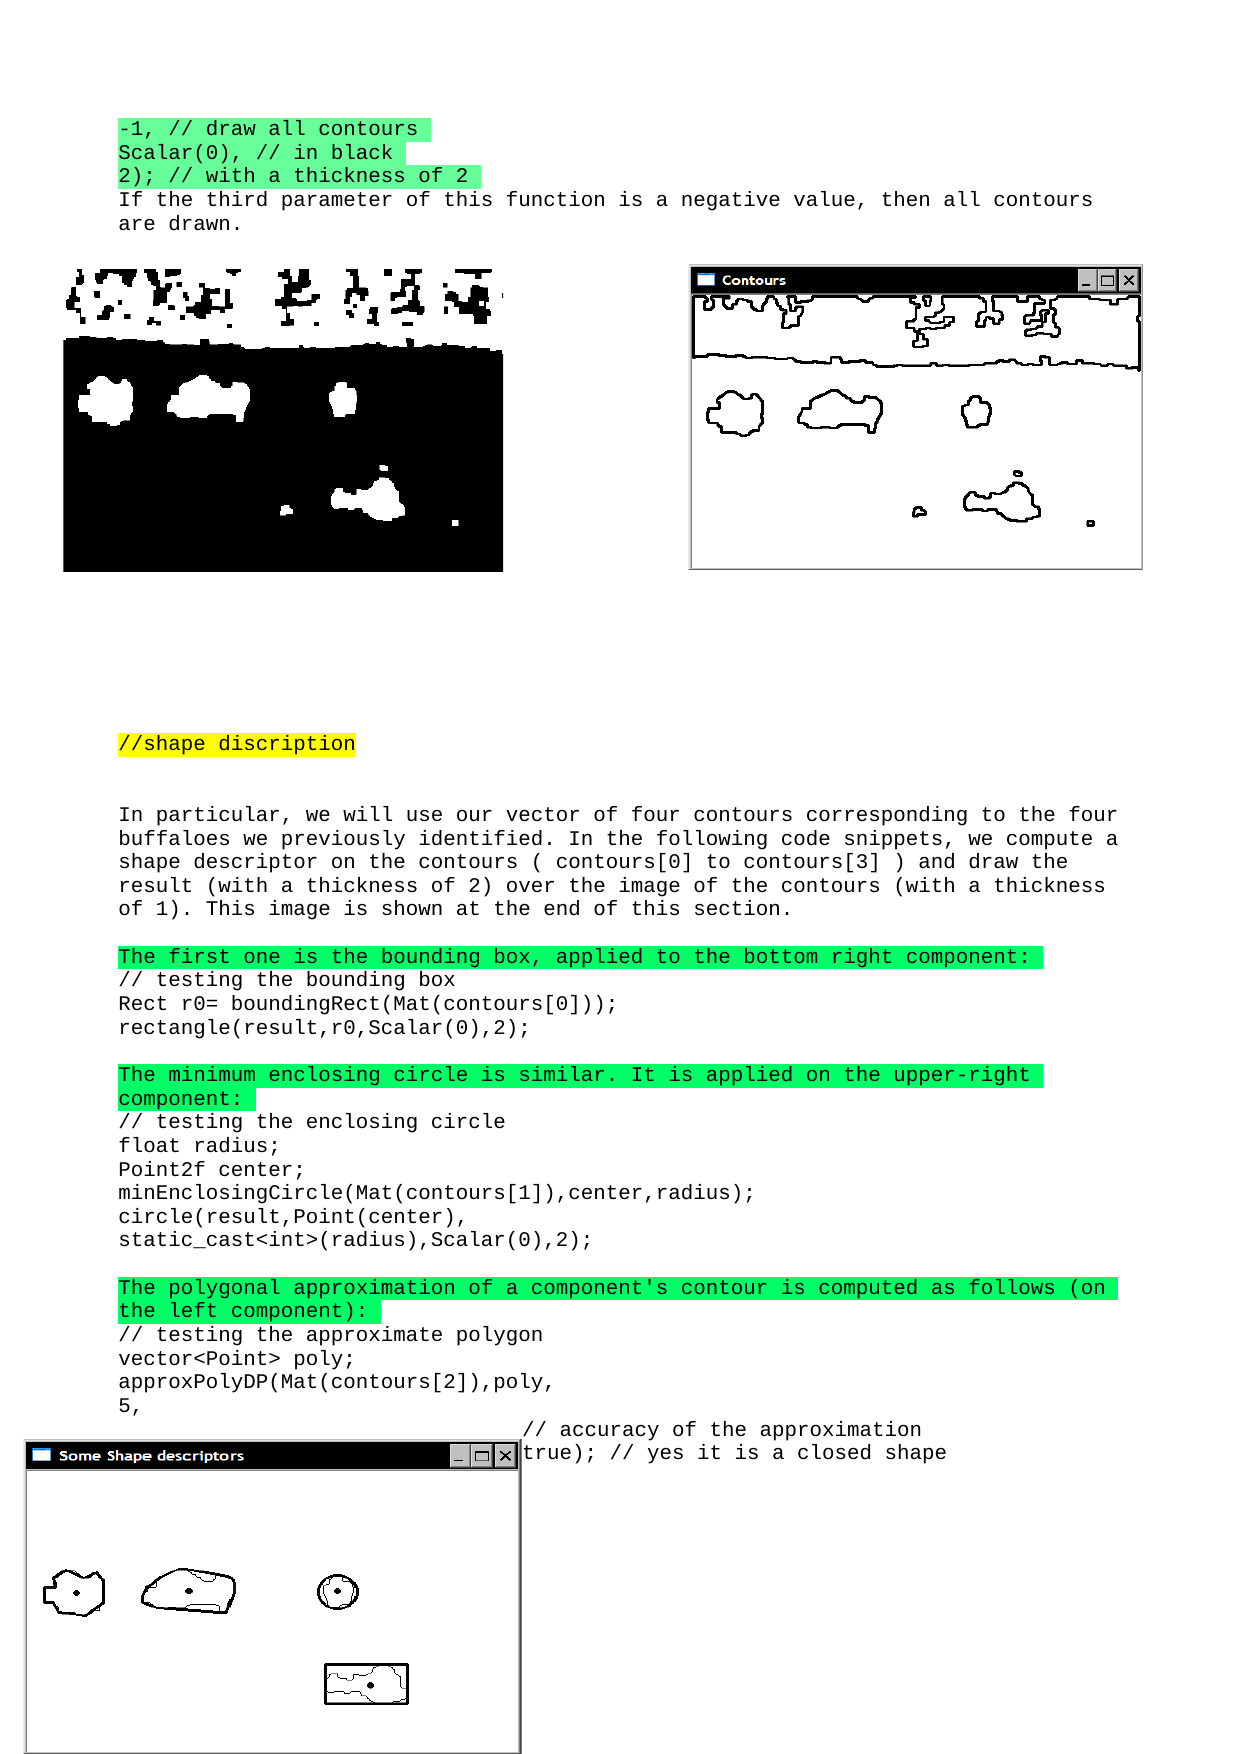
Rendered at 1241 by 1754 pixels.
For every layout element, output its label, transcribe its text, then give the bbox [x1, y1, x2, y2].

text minEnclosingCircle(Mat(contours[1]),center,radius); [118, 1182, 1122, 1206]
picture [688, 264, 1143, 570]
text static_cast<int>(radius),Scalar(0),2); [118, 1229, 1122, 1253]
text rectangle(result,r0,Scalar(0),2); [118, 1017, 1122, 1040]
text float radius; [118, 1135, 1122, 1158]
text circle(result,Point(center), [118, 1206, 1122, 1229]
text // accuracy of the approximation [118, 1419, 1122, 1442]
picture [63, 269, 504, 572]
text Rect r0= boundingRect(Mat(contours[0])); [118, 993, 1122, 1017]
text // testing the bounding box [118, 969, 1122, 993]
text The first one is the bounding box, applied to the bottom right component: [118, 946, 1122, 969]
text //shape discription [118, 733, 1122, 757]
text true); // yes it is a closed shape [522, 1442, 1122, 1466]
text // testing the enclosing circle [118, 1111, 1122, 1135]
text The minimum enclosing circle is similar. It is applied on the upper-right component: [118, 1064, 1122, 1111]
text In particular, we will use our vector of four contours corresponding to the four buffaloes we previously identified. In the following code snippets, we compute a shape descriptor on the contours ( contours[0] to contours[3] ) and draw the result (with a thickness of 2) over the image of the contours (with a thickness of 1). This image is shown at the end of this section. [118, 804, 1122, 922]
text The polygonal approximation of a component's contour is computed as follows (on the left component): [118, 1277, 1122, 1324]
text -1, // draw all contours [118, 118, 1122, 142]
text 2); // with a thickness of 2 [118, 165, 1122, 189]
text vector<Point> poly; [118, 1348, 1122, 1371]
text // testing the approximate polygon [118, 1324, 1122, 1348]
text If the third parameter of this function is a negative value, then all contours are drawn. [118, 189, 1122, 236]
text 5, [118, 1395, 1122, 1419]
text Point2f center; [118, 1158, 1122, 1182]
text approxPolyDP(Mat(contours[2]),poly, [118, 1371, 1122, 1395]
text Scalar(0), // in black [118, 142, 1122, 165]
picture [23, 1439, 522, 1754]
